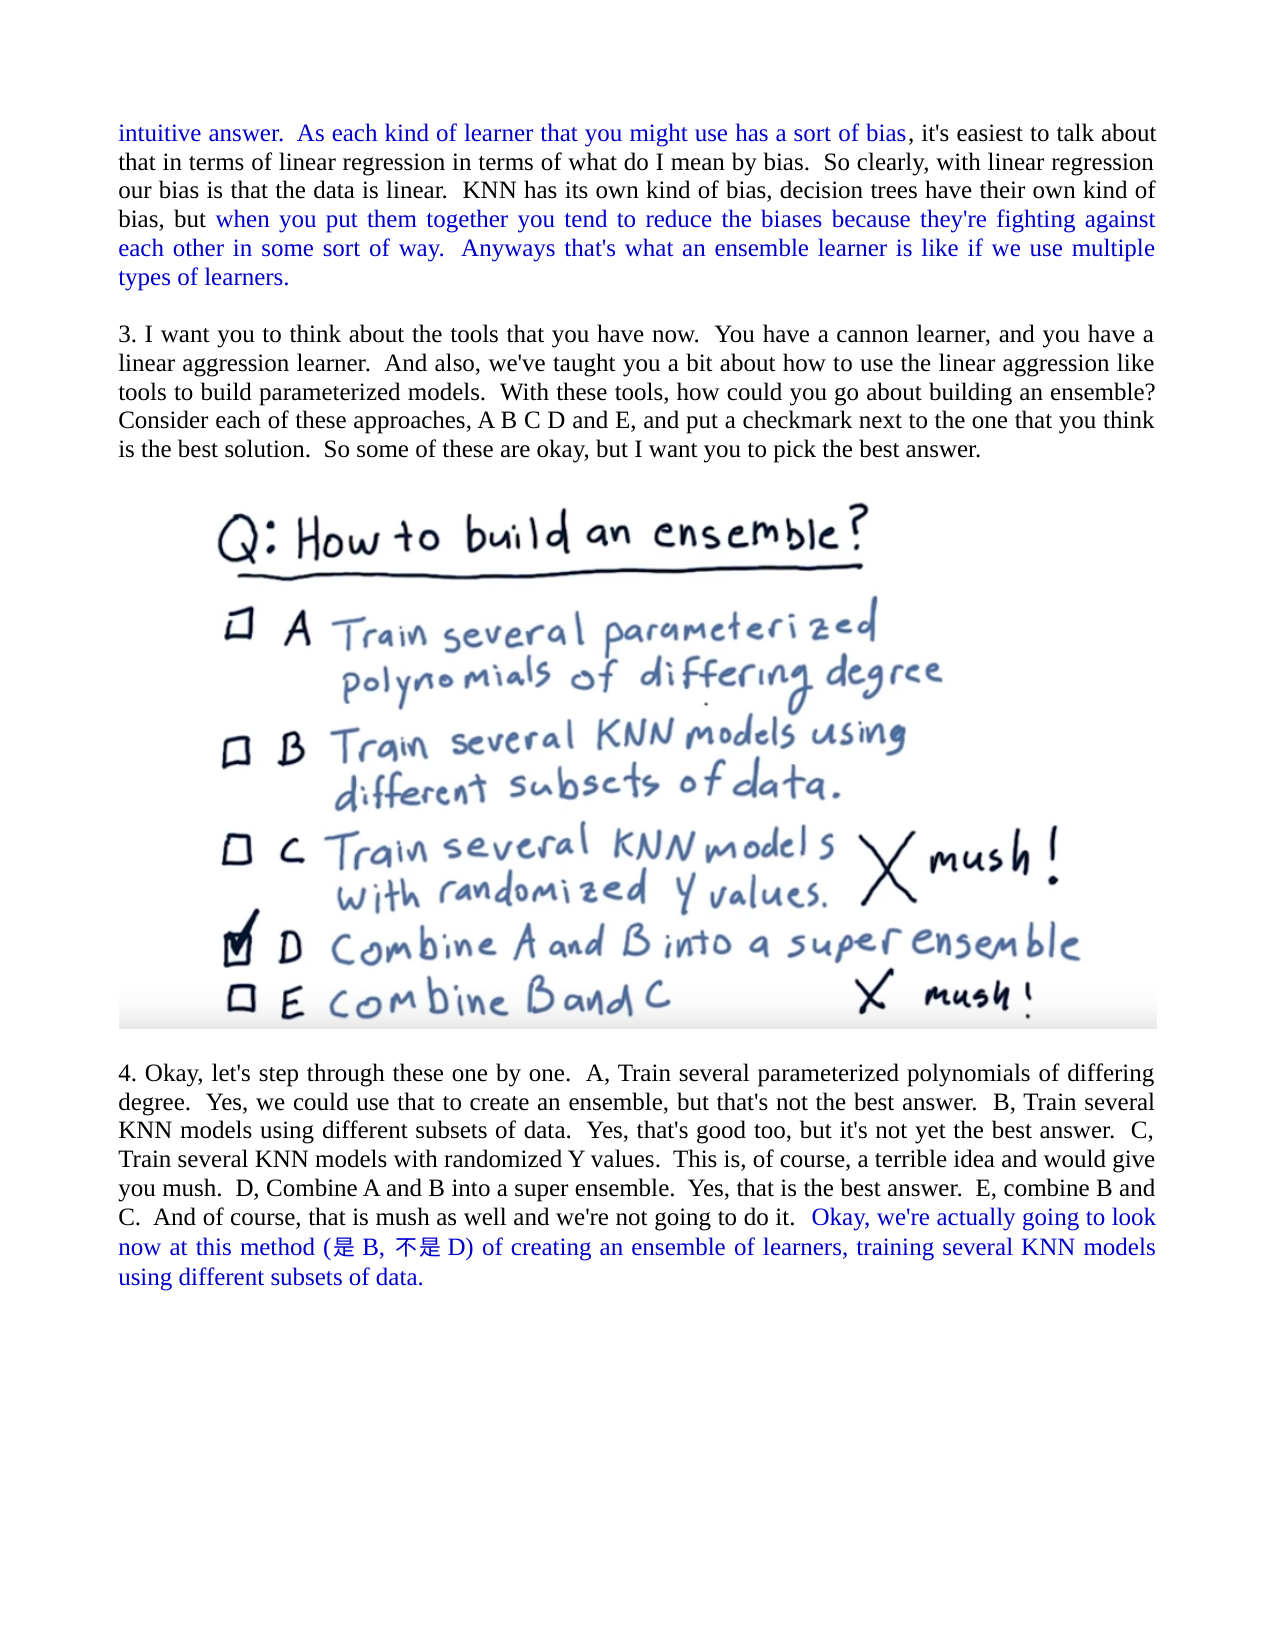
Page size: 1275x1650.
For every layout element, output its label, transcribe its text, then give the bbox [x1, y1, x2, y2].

text intuitive answer. As each kind of learner that you might use has a sort of bias, it's easiest to talk about that in terms of linear regression in terms of what do I mean by bias. So clearly, with linear regression our bias is that the data is linear. KNN has its own kind of bias, decision trees have their own kind of bias, but when you put them together you tend to reduce the biases because they're fighting against each other in some sort of way. Anyways that's what an ensemble learner is like if we use multiple types of learners. [118, 118, 1157, 291]
text 4. Okay, let's step through these one by one. A, Train several parameterized polynomials of differing degree. Yes, we could use that to create an ensemble, but that's not the best answer. B, Train several KNN models using different subsets of data. Yes, that's good too, but it's not yet the best answer. C, Train several KNN models with randomized Y values. This is, of course, a terrible idea and would give you mush. D, Combine A and B into a super ensemble. Yes, that is the best answer. E, combine B and C. And of course, that is mush as well and we're not going to do it. Okay, we're actually going to look now at this method (是B, 不是D) of creating an ensemble of learners, training several KNN models using different subsets of data. [118, 1058, 1157, 1291]
picture [118, 491, 1157, 1029]
text 3. I want you to think about the tools that you have now. You have a cannon learner, and you have a linear aggression learner. And also, we've taught you a bit about how to use the linear aggression like tools to build parameterized models. With these tools, how could you go about building an ensemble? Consider each of these approaches, A B C D and E, and put a checkmark next to the one that you think is the best solution. So some of these are okay, but I want you to pick the best answer. [118, 319, 1157, 463]
